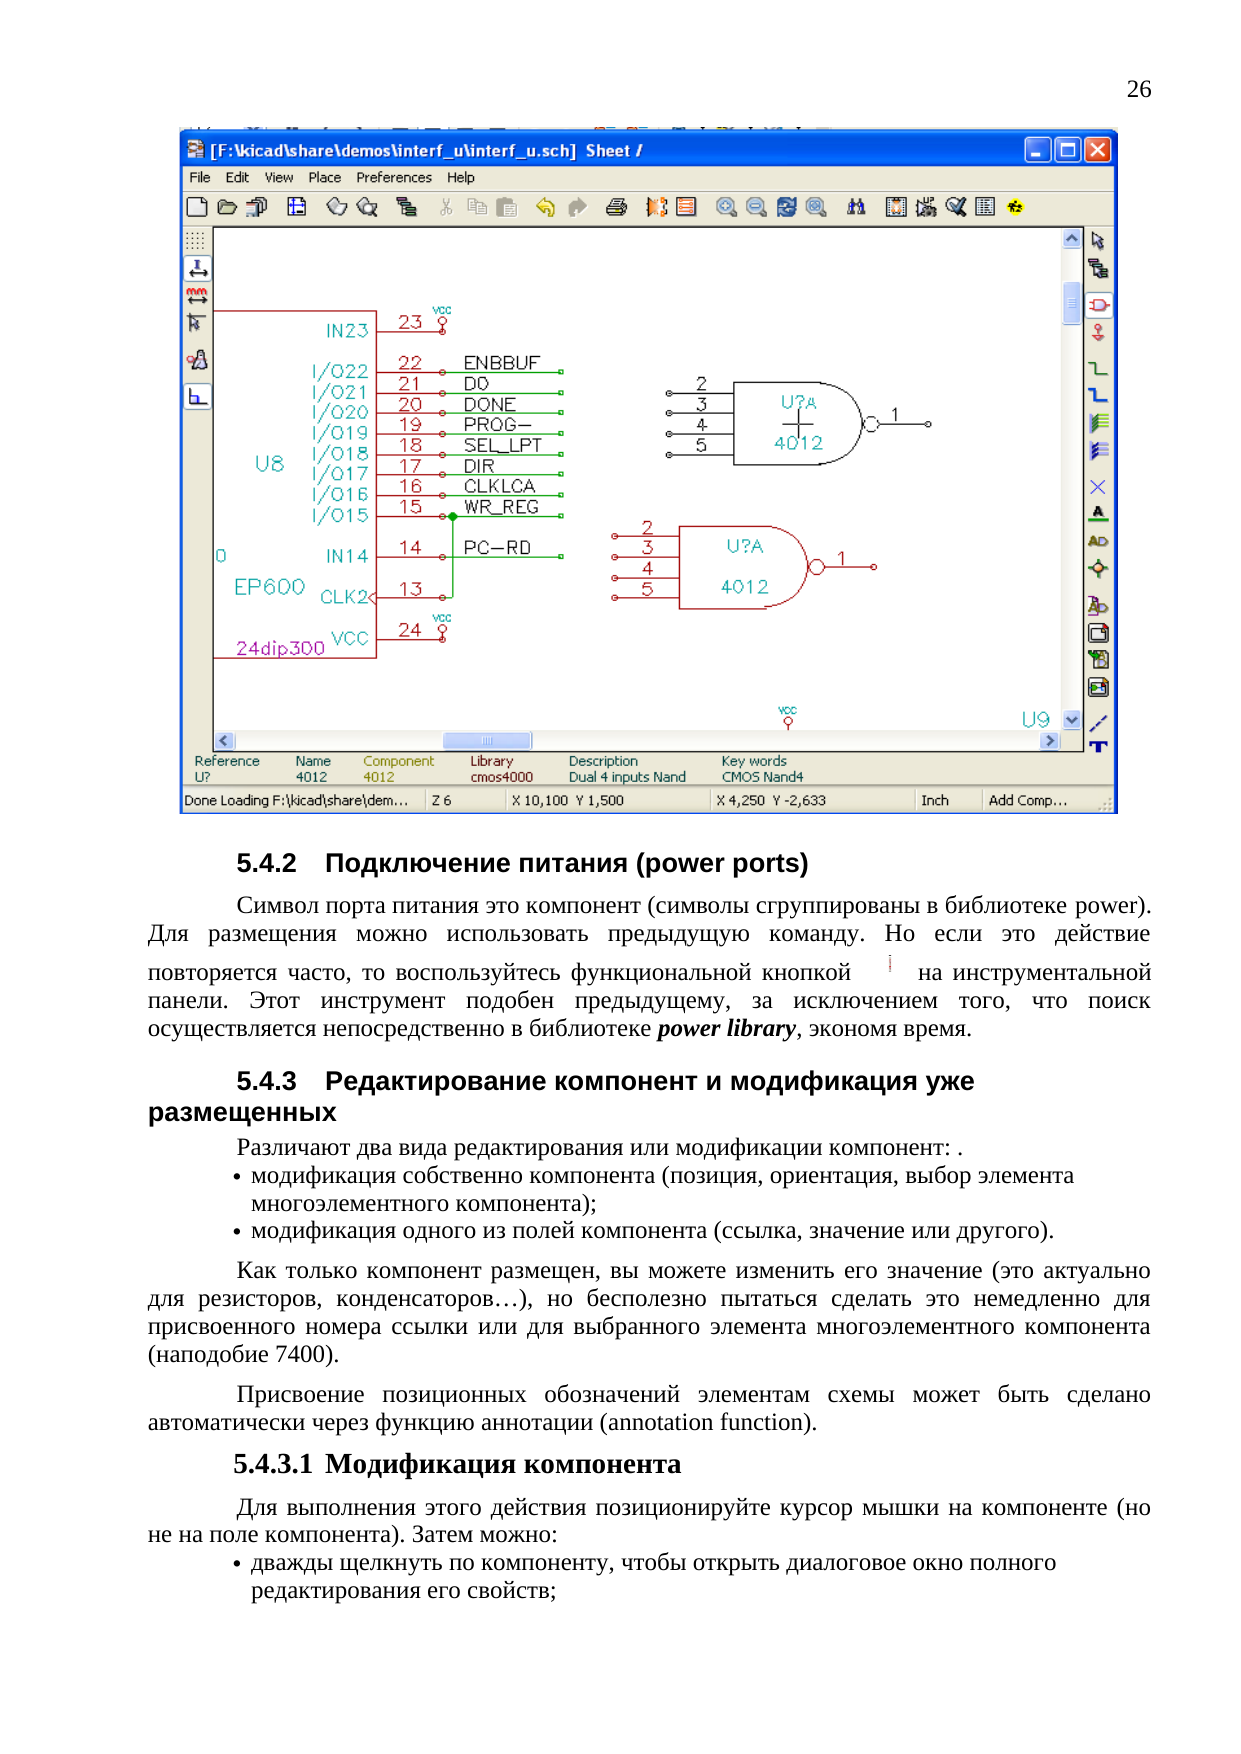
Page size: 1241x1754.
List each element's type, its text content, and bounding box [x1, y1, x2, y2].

subtitle Модификация компонента [233, 1448, 1152, 1480]
text Символ порта питания это компонент (символы сгруппированы в библиотеке power). Для размещения можно использовать предыдущую команду. Но если это действие повторяется часто, то воспользуйтесь функциональной кнопкой на инструментальной панели. Этот инструмент подобен предыдущему, за исключением того, что поиск осуществляется непосредственно в библиотеке power library, экономя время. [148, 891, 1152, 1041]
subtitle Подключение питания (power ports) [148, 848, 1152, 878]
list модификация собственно компонента (позиция, ориентация, выбор элемента многоэлементного компонента); [234, 1161, 1152, 1216]
text Различают два вида редактирования или модификации компонент: . [148, 1133, 1152, 1161]
subtitle Редактирование компонент и модификация уже размещенных [148, 1066, 1152, 1127]
list модификация одного из полей компонента (ссылка, значение или другого). [234, 1216, 1152, 1244]
picture [888, 955, 892, 972]
text Для выполнения этого действия позиционируйте курсор мышки на компоненте (но не на поле компонента). Затем можно: [148, 1493, 1152, 1548]
text Присвоение позиционных обозначений элементам схемы может быть сделано автоматически через функцию аннотации (annotation function). [148, 1380, 1152, 1435]
list дважды щелкнуть по компоненту, чтобы открыть диалоговое окно полного редактирования его свойств; [234, 1548, 1152, 1603]
text Как только компонент размещен, вы можете изменить его значение (это актуально для резисторов, конденсаторов…), но бесполезно пытаться сделать это немедленно для присвоенного номера ссылки или для выбранного элемента многоэлементного компонента (наподобие 7400). [148, 1257, 1152, 1367]
